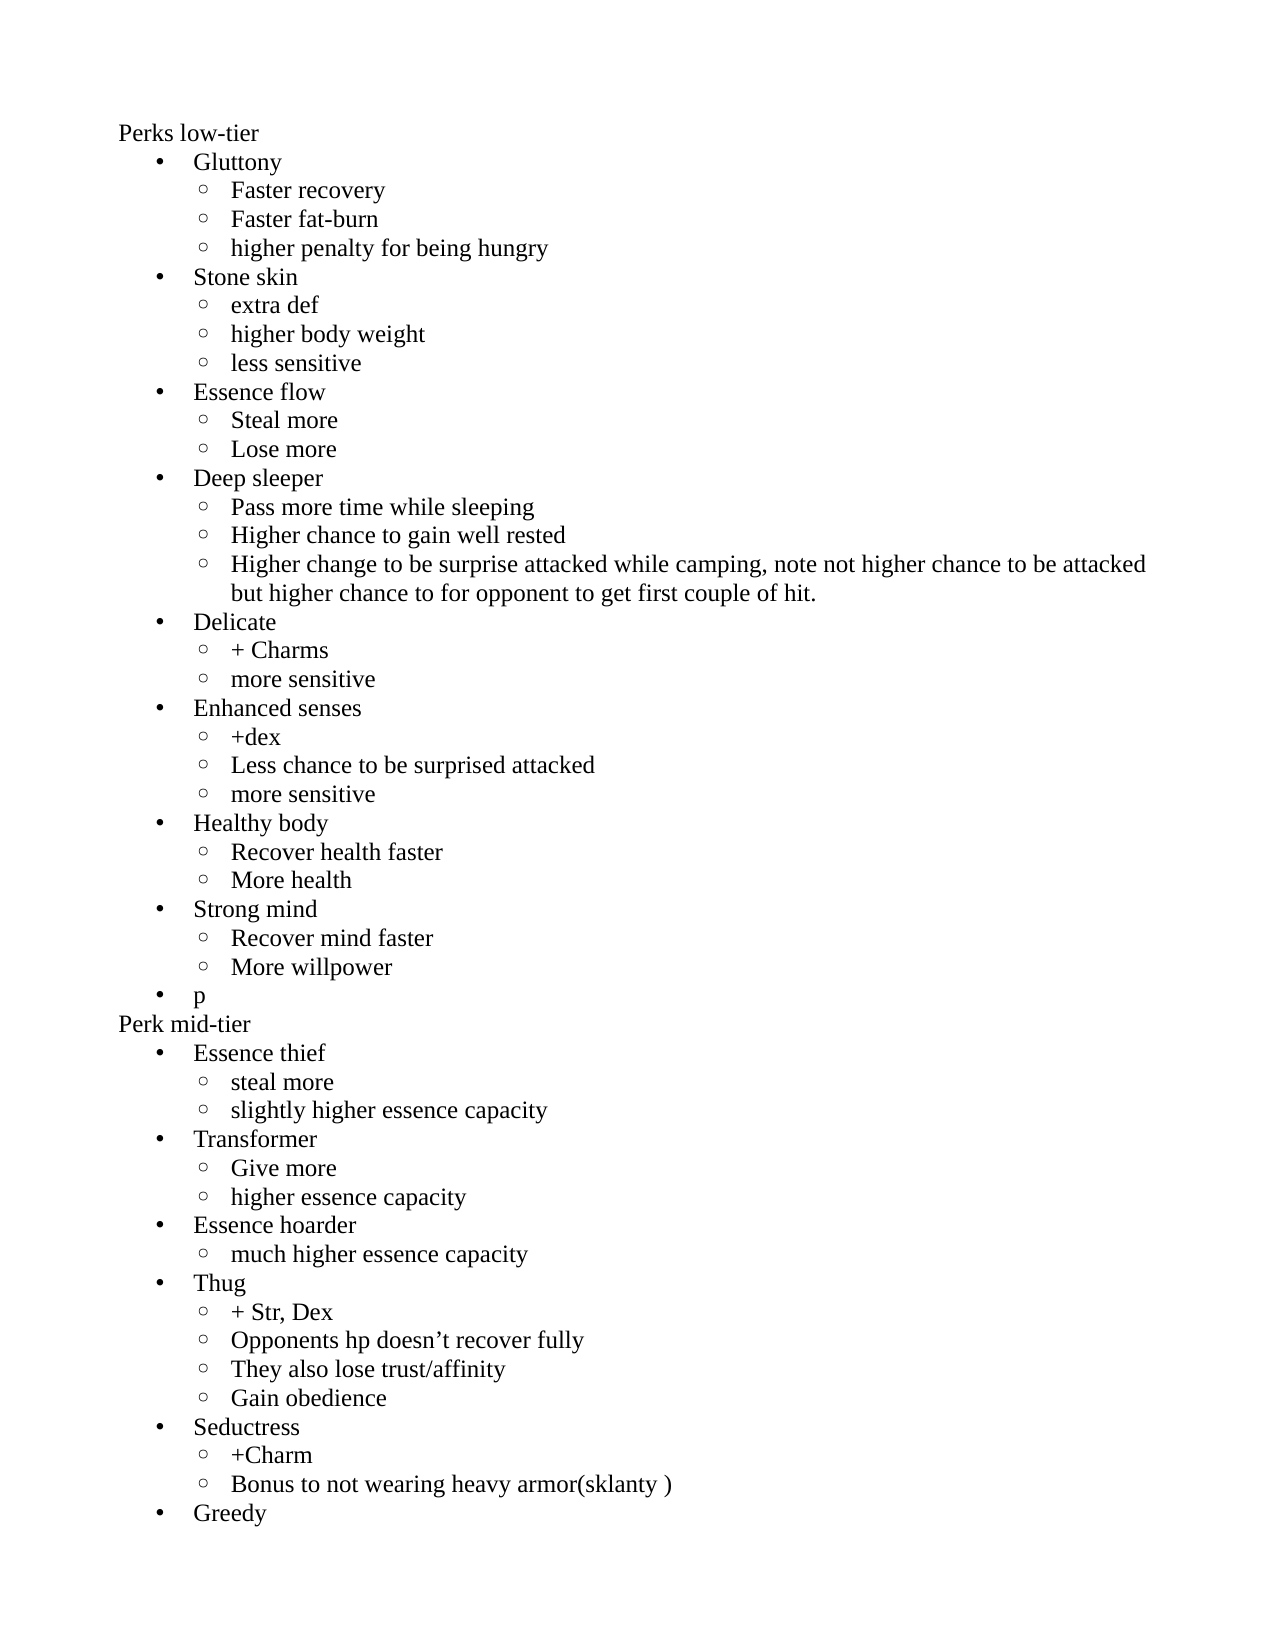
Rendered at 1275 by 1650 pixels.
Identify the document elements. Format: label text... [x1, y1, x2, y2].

list +Charm [193, 1441, 1157, 1469]
list Pass more time while sleeping [193, 492, 1157, 521]
list Essence hoarder [156, 1211, 1157, 1239]
list Seductress [156, 1412, 1157, 1441]
list Steal more [193, 406, 1157, 434]
list Enhanced senses [156, 693, 1157, 722]
list They also lose trust/affinity [193, 1354, 1157, 1383]
list Strong mind [156, 894, 1157, 923]
list Greedy [156, 1498, 1157, 1527]
list Delicate [156, 607, 1157, 636]
list Less chance to be surprised attacked [193, 751, 1157, 779]
list Essence flow [156, 377, 1157, 406]
list Healthy body [156, 808, 1157, 837]
list Gain obedience [193, 1383, 1157, 1412]
list Bonus to not wearing heavy armor(sklanty ) [193, 1469, 1157, 1498]
list more sensitive [193, 664, 1157, 693]
list Higher chance to gain well rested [193, 521, 1157, 549]
text Perk mid-tier [118, 1009, 1157, 1038]
list less sensitive [193, 348, 1157, 377]
list p [156, 981, 1157, 1009]
list More health [193, 866, 1157, 894]
list higher penalty for being hungry [193, 233, 1157, 262]
list Gluttony [156, 147, 1157, 176]
list Recover health faster [193, 837, 1157, 866]
list higher essence capacity [193, 1182, 1157, 1211]
list Give more [193, 1153, 1157, 1182]
list Opponents hp doesn’t recover fully [193, 1326, 1157, 1354]
list Recover mind faster [193, 923, 1157, 952]
list More willpower [193, 952, 1157, 981]
list Higher change to be surprise attacked while camping, note not higher chance to be attacked but higher chance to for opponent to get first couple of hit. [193, 549, 1157, 607]
list Thug [156, 1268, 1157, 1297]
list Stone skin [156, 262, 1157, 291]
list Transformer [156, 1124, 1157, 1153]
list extra def [193, 291, 1157, 319]
list much higher essence capacity [193, 1239, 1157, 1268]
list + Str, Dex [193, 1297, 1157, 1326]
list +dex [193, 722, 1157, 751]
list higher body weight [193, 319, 1157, 348]
list Essence thief [156, 1038, 1157, 1067]
list Faster recovery [193, 176, 1157, 204]
list Faster fat-burn [193, 204, 1157, 233]
text Perks low-tier [118, 118, 1157, 147]
list steal more [193, 1067, 1157, 1096]
list more sensitive [193, 779, 1157, 808]
list + Charms [193, 636, 1157, 664]
list Lose more [193, 434, 1157, 463]
list Deep sleeper [156, 463, 1157, 492]
list slightly higher essence capacity [193, 1096, 1157, 1124]
